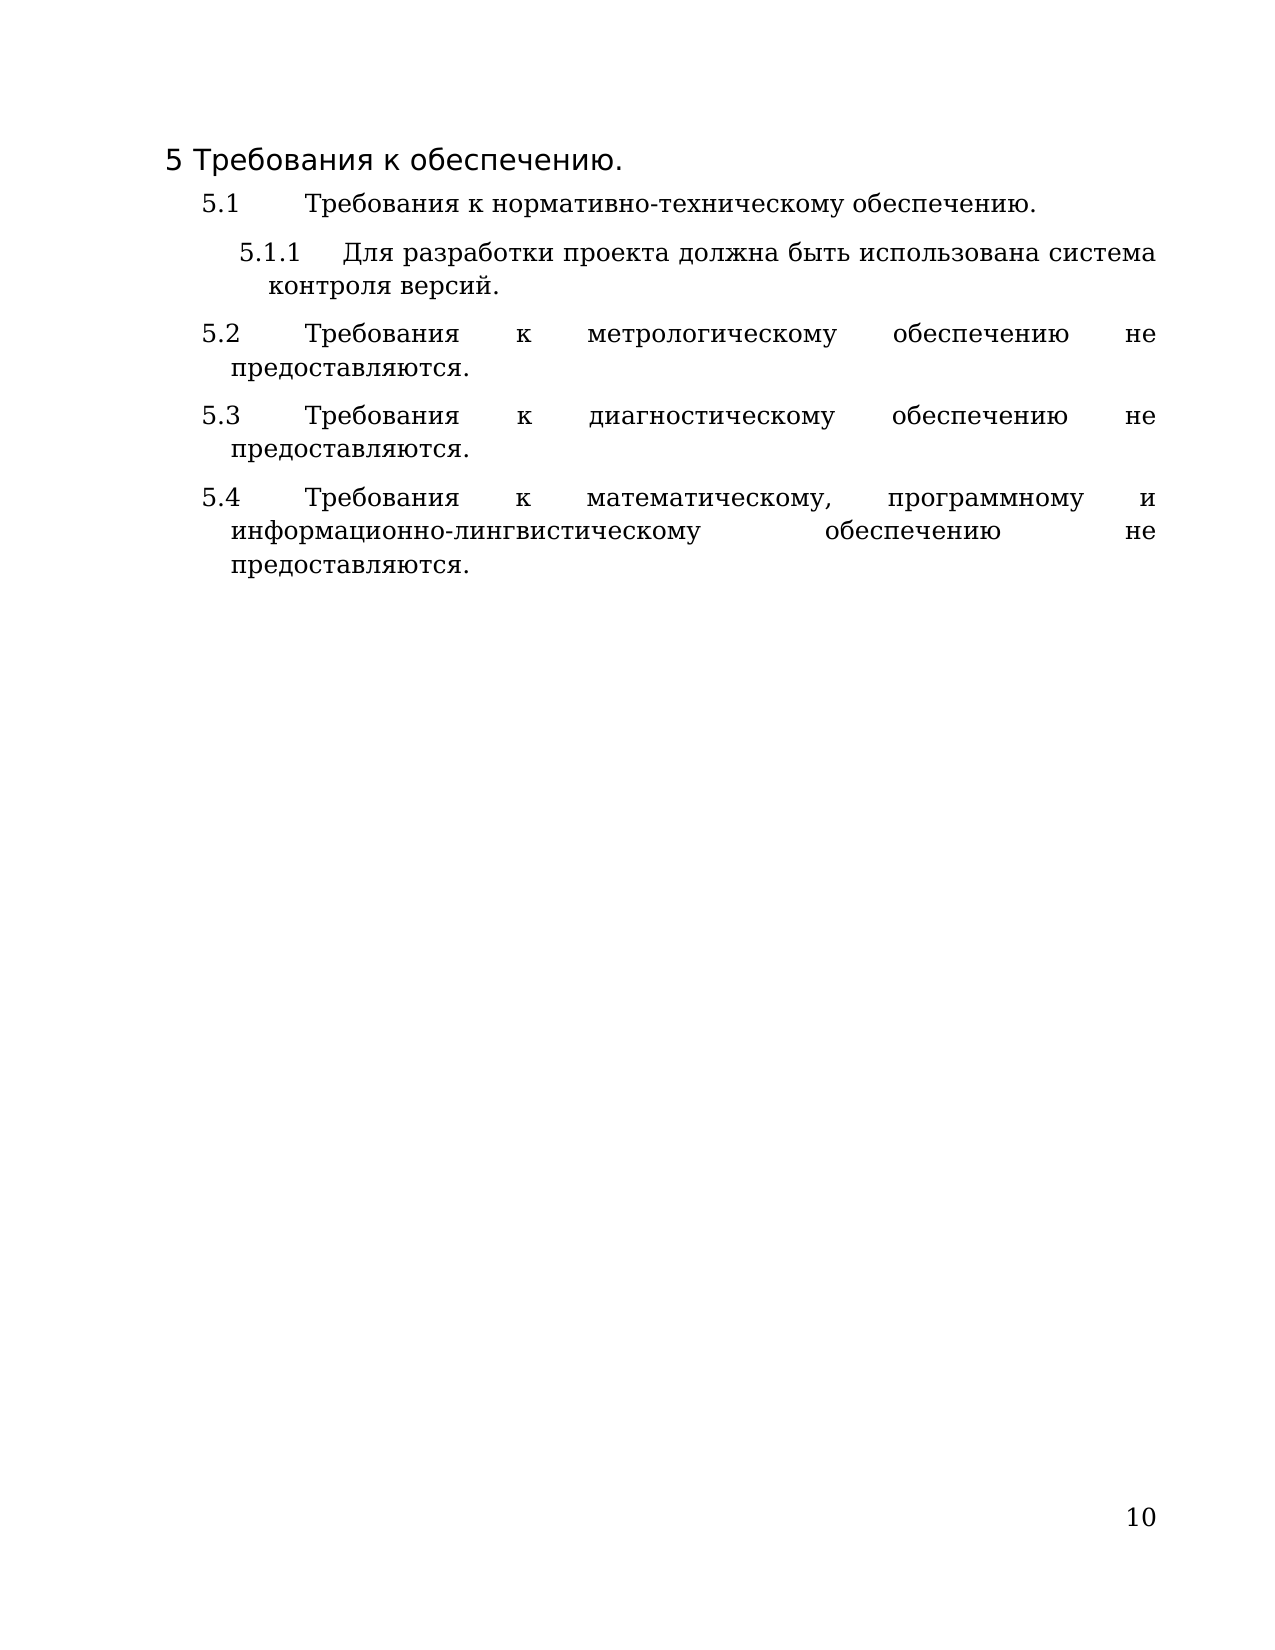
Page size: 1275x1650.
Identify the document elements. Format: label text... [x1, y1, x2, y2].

list Требования к математическому, программному и информационно-лингвистическому обеспечению не предоставляются. [193, 483, 1157, 579]
list Требования к диагностическому обеспечению не предоставляются. [193, 401, 1157, 464]
list Требования к метрологическому обеспечению не предоставляются. [193, 319, 1157, 382]
list Требования к нормативно-техническому обеспечению. [193, 189, 1157, 219]
list Для разработки проекта должна быть использована система контроля версий. [231, 238, 1157, 300]
subtitle Требования к обеспечению. [156, 143, 1157, 177]
